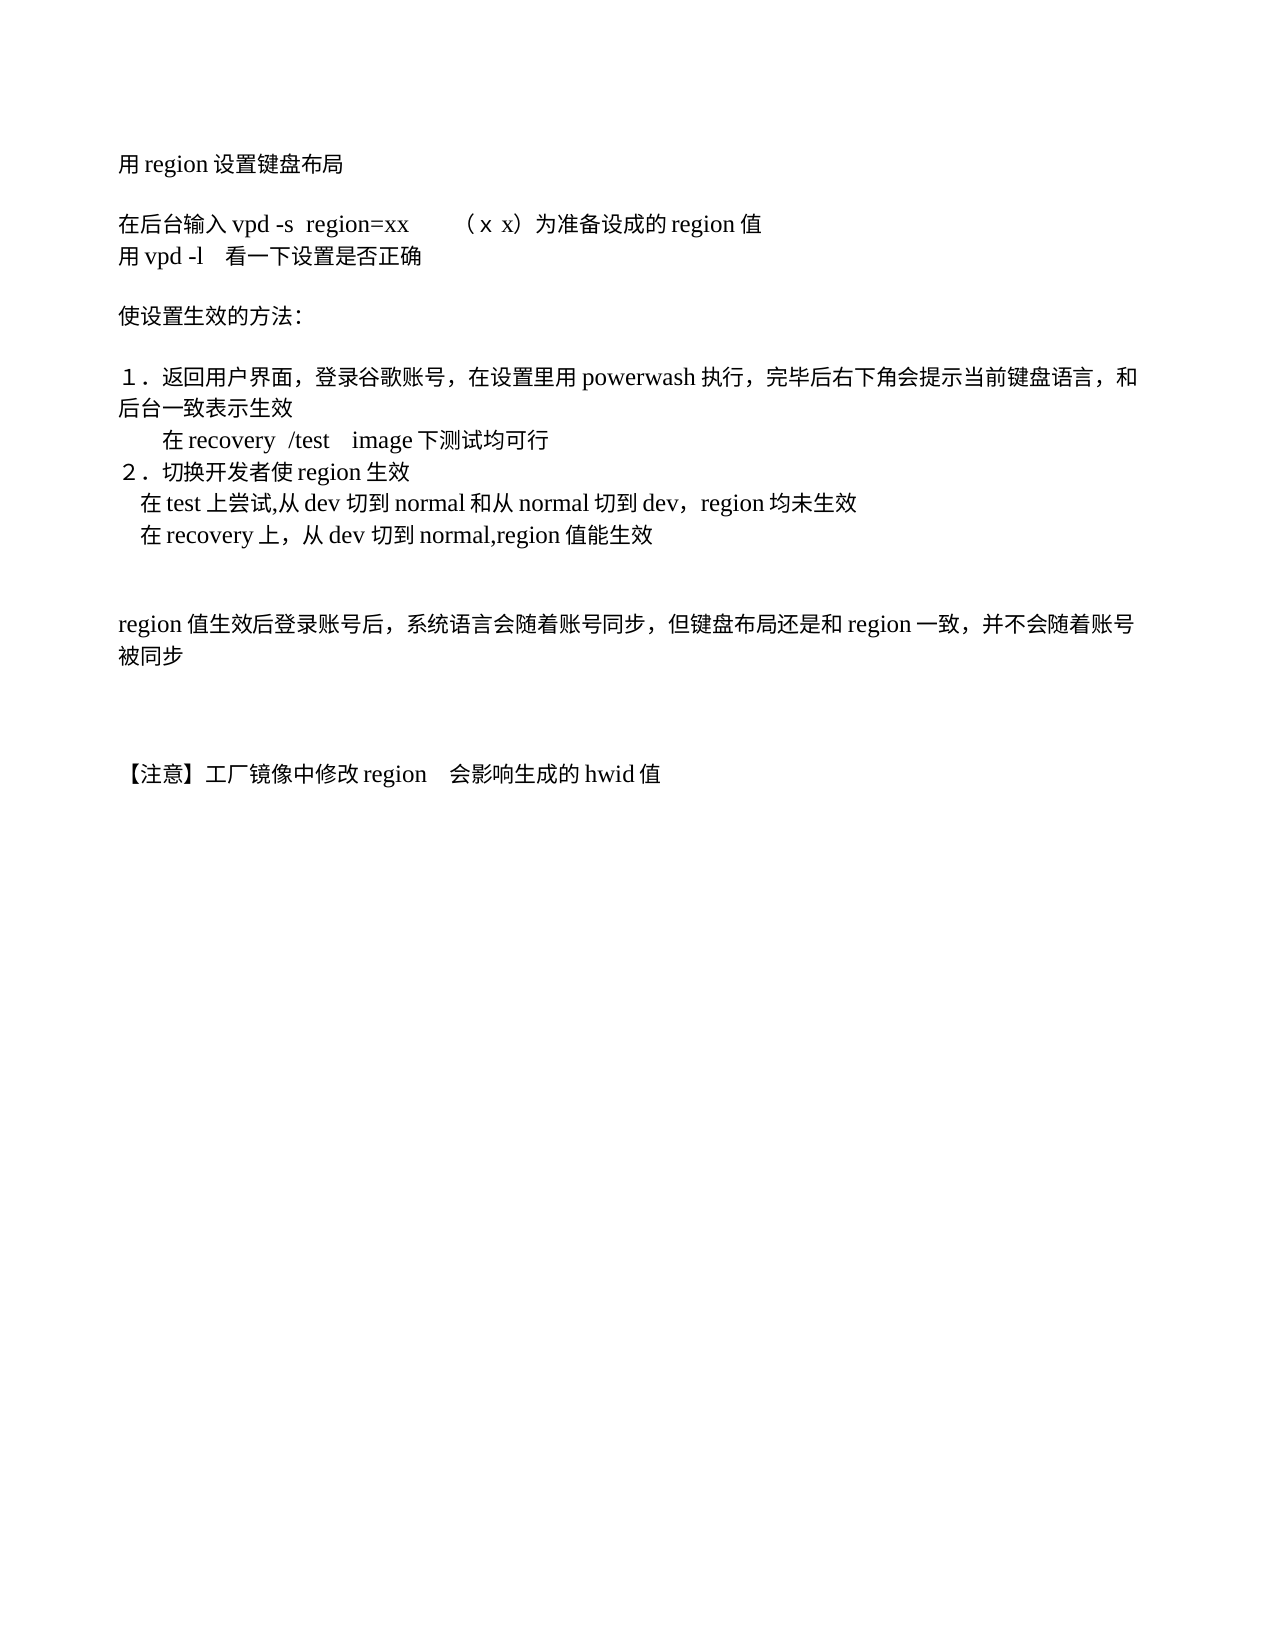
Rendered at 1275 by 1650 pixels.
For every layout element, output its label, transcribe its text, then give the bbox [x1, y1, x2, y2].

text ２．切换开发者使region生效 [118, 455, 1157, 486]
text 在后台输入vpd -s region=xx （ｘx）为准备设成的region值 [118, 207, 1157, 239]
text region值生效后登录账号后，系统语言会随着账号同步，但键盘布局还是和region一致，并不会随着账号被同步 [118, 607, 1157, 671]
text 在recovery上，从dev 切到normal,region值能生效 [118, 518, 1157, 550]
text 在recovery /test image下测试均可行 [118, 423, 1157, 455]
text 在test上尝试,从dev 切到normal和从normal切到dev，region均未生效 [118, 486, 1157, 518]
text 用region设置键盘布局 [118, 147, 1157, 178]
text 【注意】工厂镜像中修改region 会影响生成的hwid值 [118, 757, 1157, 788]
text 使设置生效的方法： [118, 299, 1157, 331]
text １．返回用户界面，登录谷歌账号，在设置里用powerwash执行，完毕后右下角会提示当前键盘语言，和后台一致表示生效 [118, 360, 1157, 423]
text 用vpd -l 看一下设置是否正确 [118, 239, 1157, 271]
